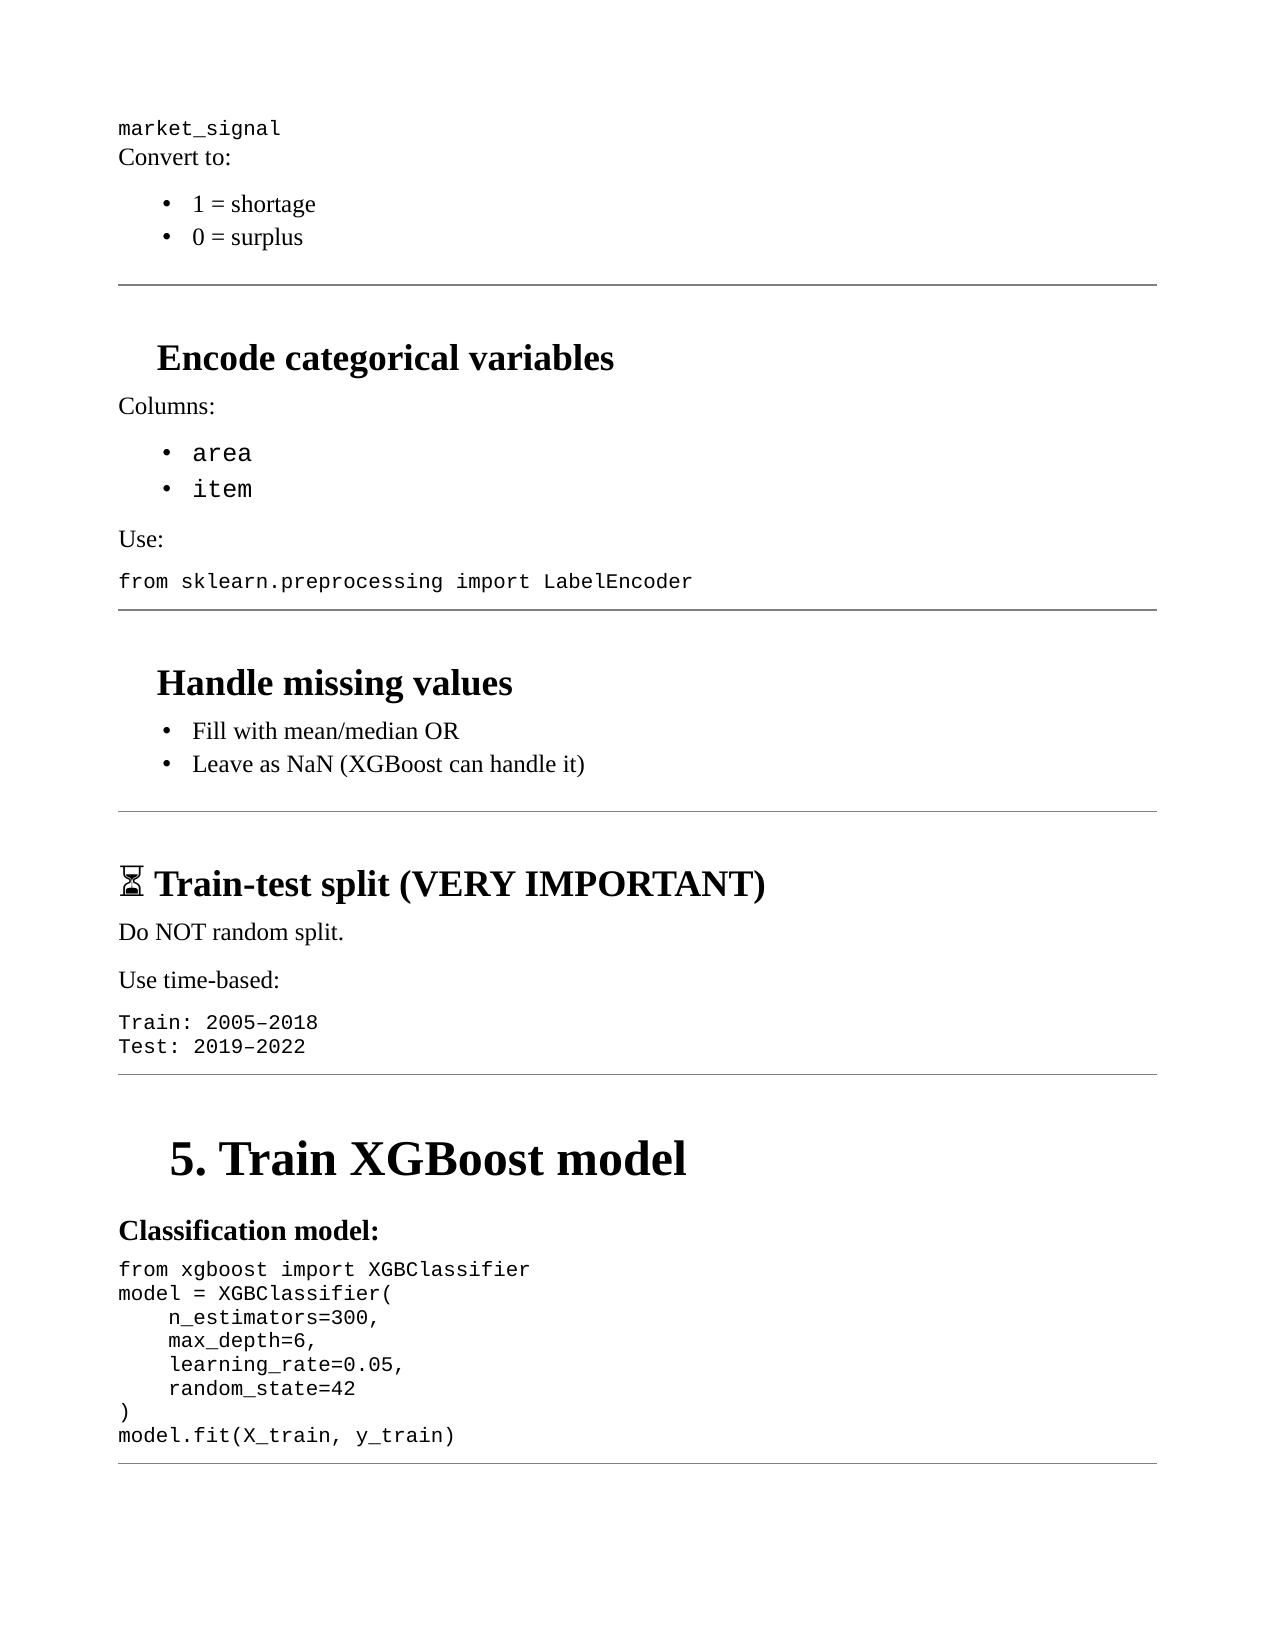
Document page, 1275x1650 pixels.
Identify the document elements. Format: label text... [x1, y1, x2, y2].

text Train: 2005–2018 [118, 1012, 1157, 1036]
text max_depth=6, [118, 1330, 1157, 1354]
text Test: 2019–2022 [118, 1036, 1157, 1059]
text Use: [118, 524, 1157, 552]
list item [162, 474, 1157, 504]
text n_estimators=300, [118, 1307, 1157, 1330]
text random_state=42 [118, 1378, 1157, 1401]
subtitle Classification model: [118, 1213, 1157, 1247]
list Fill with mean/median OR [162, 716, 1157, 744]
list area [162, 438, 1157, 469]
subtitle ⏳ Train-test split (VERY IMPORTANT) [118, 861, 1157, 904]
text from xgboost import XGBClassifier [118, 1259, 1157, 1283]
subtitle 🤖 5. Train XGBoost model [118, 1129, 1157, 1186]
list 1 = shortage [162, 189, 1157, 218]
text Convert to: [118, 142, 1157, 171]
text model = XGBClassifier( [118, 1283, 1157, 1307]
subtitle 🧹 Handle missing values [118, 660, 1157, 703]
text ) [118, 1401, 1157, 1425]
text Do NOT random split. [118, 917, 1157, 946]
subtitle 🔤 Encode categorical variables [118, 335, 1157, 378]
text learning_rate=0.05, [118, 1354, 1157, 1378]
text Columns: [118, 391, 1157, 419]
text from sklearn.preprocessing import LabelEncoder [118, 571, 1157, 595]
text model.fit(X_train, y_train) [118, 1425, 1157, 1449]
list Leave as NaN (XGBoost can handle it) [162, 749, 1157, 777]
text Use time-based: [118, 965, 1157, 993]
list 0 = surplus [162, 222, 1157, 251]
text market_signal [118, 118, 1157, 142]
